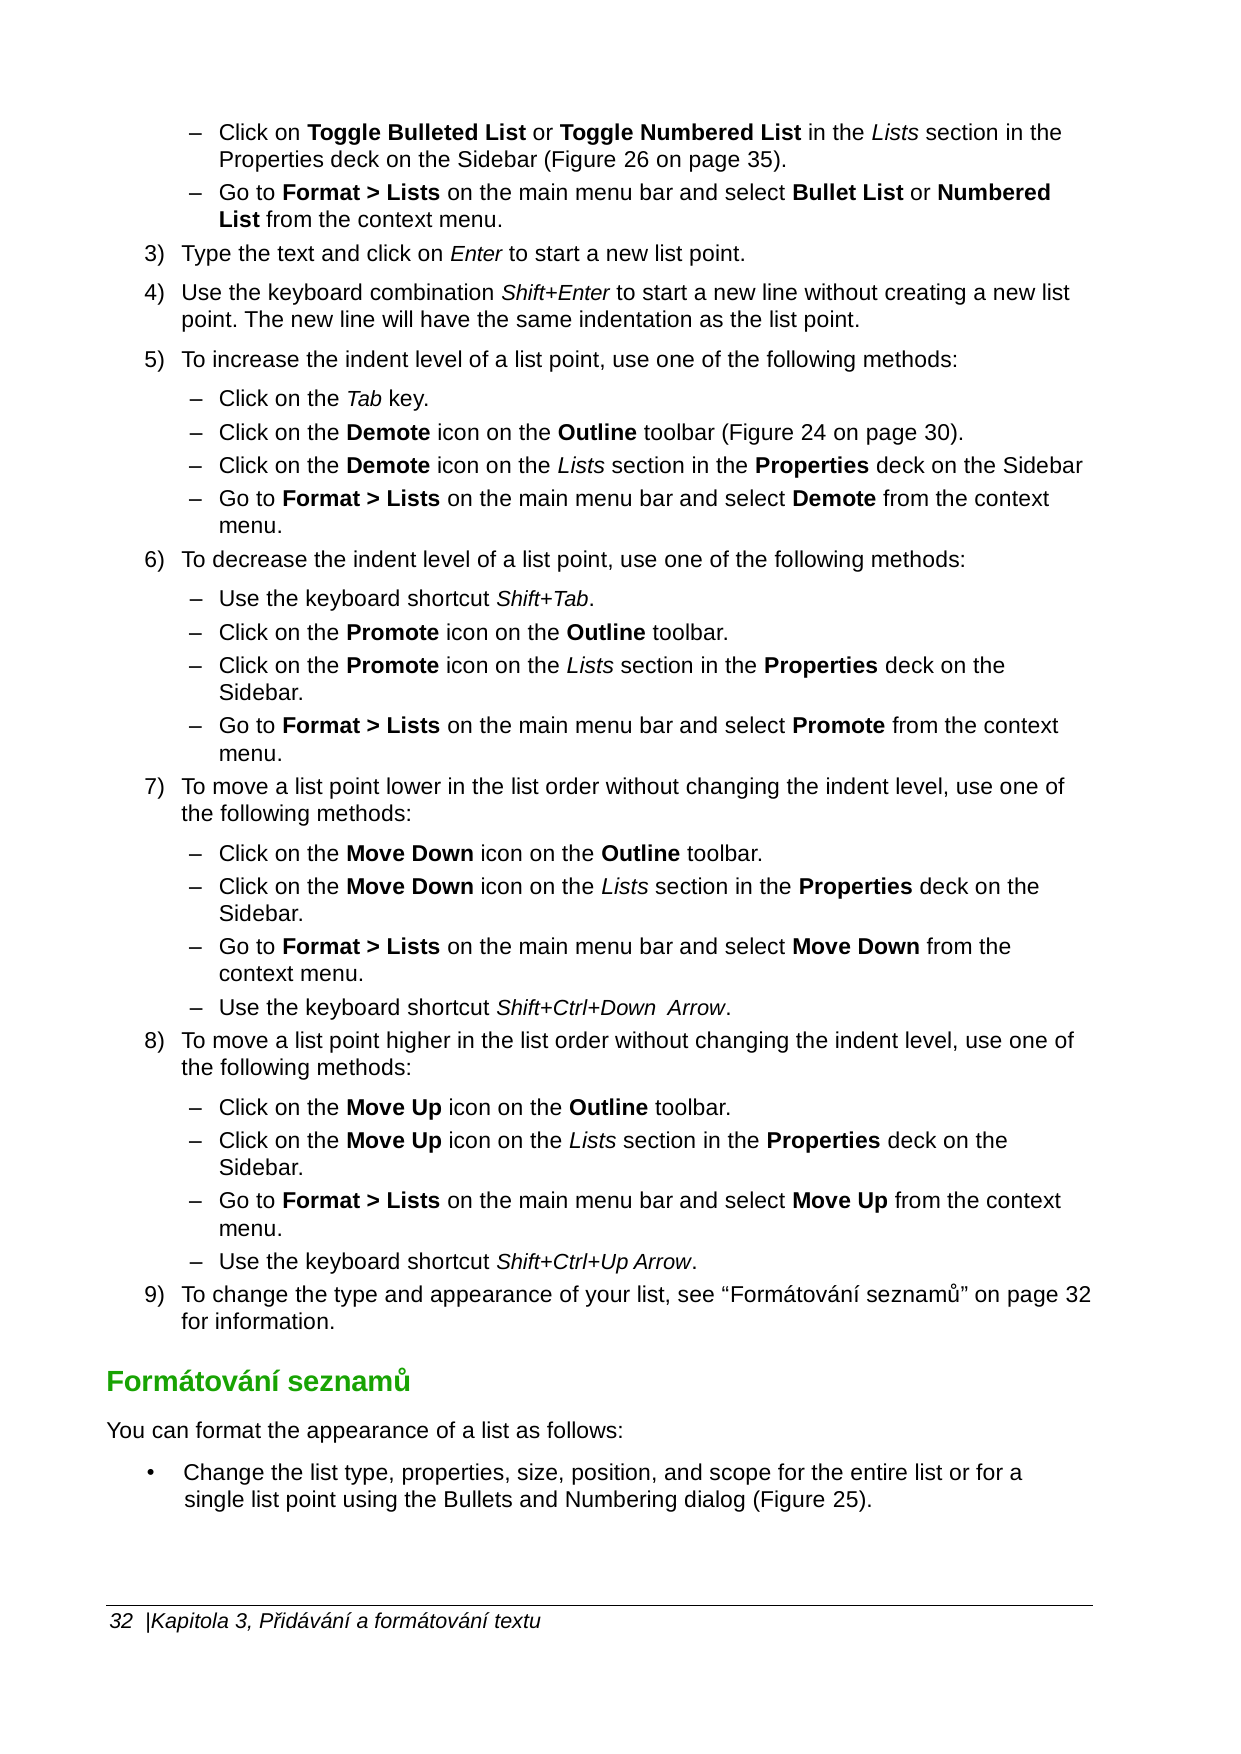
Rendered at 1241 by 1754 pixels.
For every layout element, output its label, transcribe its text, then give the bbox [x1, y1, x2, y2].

list Click on the Promote icon on the Lists section in the Properties deck on the Sidebar. [189, 651, 1093, 706]
list Go to Format > Lists on the main menu bar and select Bullet List or Numbered List from the context menu. [189, 178, 1093, 233]
list Change the list type, properties, size, position, and scope for the entire list or for a single list point using the Bullets and Numbering dialog (Figure 25). [144, 1456, 1093, 1516]
list Click on Toggle Bulleted List or Toggle Numbered List in the Lists section in the Properties deck on the Sidebar (Figure 26 on page 33). [189, 118, 1093, 172]
list Click on the Move Up icon on the Lists section in the Properties deck on the Sidebar. [189, 1126, 1093, 1181]
text You can format the appearance of a list as follows: [106, 1416, 1093, 1443]
list Type the text and click on Enter to start a new list point. [164, 239, 1093, 266]
list Go to Format > Lists on the main menu bar and select Demote from the context menu. [189, 485, 1093, 539]
list Click on the Move Down icon on the Outline toolbar. [189, 839, 1093, 866]
list Use the keyboard shortcut Shift+Tab. [189, 585, 1093, 612]
list Use the keyboard combination Shift+Enter to start a new line without creating a new list point. The new line will have the same indentation as the list point. [164, 278, 1093, 333]
list Click on the Demote icon on the Lists section in the Properties deck on the Sidebar [189, 451, 1093, 478]
list Use the keyboard shortcut Shift+Ctrl+Down Arrow. [189, 993, 1093, 1020]
list Click on the Promote icon on the Outline toolbar. [189, 618, 1093, 645]
list Go to Format > Lists on the main menu bar and select Move Up from the context menu. [189, 1187, 1093, 1241]
list To move a list point higher in the list order without changing the indent level, use one of the following methods: [164, 1026, 1093, 1081]
list Click on the Demote icon on the Outline toolbar (Figure 24 on page 29). [189, 418, 1093, 445]
list Click on the Move Up icon on the Outline toolbar. [189, 1093, 1093, 1120]
list To decrease the indent level of a list point, use one of the following methods: [164, 545, 1093, 572]
list Use the keyboard shortcut Shift+Ctrl+Up Arrow. [189, 1247, 1093, 1274]
list Go to Format > Lists on the main menu bar and select Move Down from the context menu. [189, 933, 1093, 987]
list To increase the indent level of a list point, use one of the following methods: [164, 345, 1093, 372]
list To change the type and appearance of your list, see “Formatting lists” on page 31 for information. [164, 1281, 1093, 1335]
list Click on the Tab key. [189, 385, 1093, 412]
list Go to Format > Lists on the main menu bar and select Promote from the context menu. [189, 712, 1093, 766]
subtitle Formátování seznamů [106, 1364, 1093, 1397]
list Click on the Move Down icon on the Lists section in the Properties deck on the Sidebar. [189, 872, 1093, 926]
list To move a list point lower in the list order without changing the indent level, use one of the following methods: [164, 772, 1093, 826]
